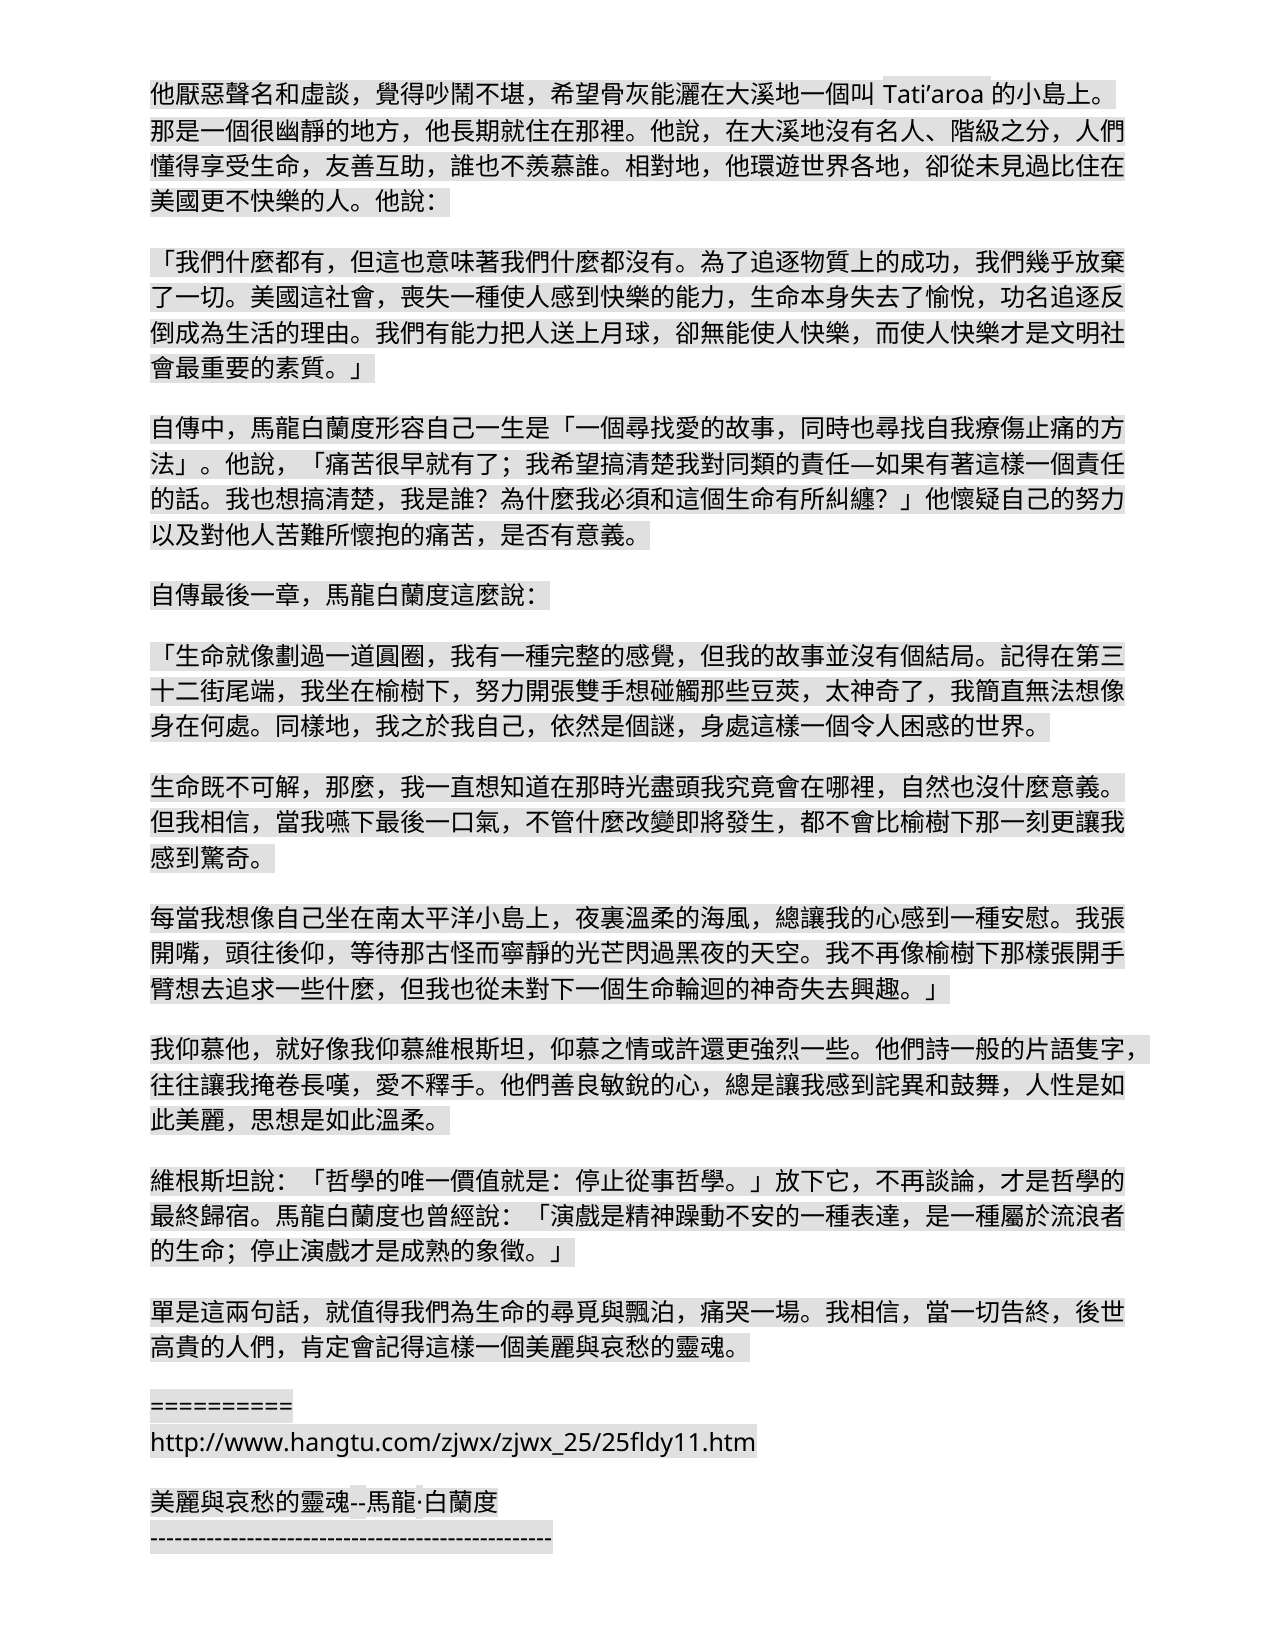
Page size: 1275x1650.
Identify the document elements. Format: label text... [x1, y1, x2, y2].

text 單是這兩句話，就值得我們為生命的尋覓與飄泊，痛哭一場。我相信，當一切告終，後世高貴的人們，肯定會記得這樣一個美麗與哀愁的靈魂。 [150, 1292, 1125, 1362]
text 「我們什麼都有，但這也意味著我們什麼都沒有。為了追逐物質上的成功，我們幾乎放棄了一切。美國這社會，喪失一種使人感到快樂的能力，生命本身失去了愉悅，功名追逐反倒成為生活的理由。我們有能力把人送上月球，卻無能使人快樂，而使人快樂才是文明社會最重要的素質。」 [150, 242, 1125, 383]
text 美麗與哀愁的靈魂--馬龍·白蘭度 -------------------------------------------------- [150, 1483, 1125, 1554]
text 「生命就像劃過一道圓圈，我有一種完整的感覺，但我的故事並沒有個結局。記得在第三十二街尾端，我坐在榆樹下，努力開張雙手想碰觸那些豆莢，太神奇了，我簡直無法想像身在何處。同樣地，我之於我自己，依然是個謎，身處這樣一個令人困惑的世界。 [150, 635, 1125, 742]
text ========== http://www.hangtu.com/zjwx/zjwx_25/25fldy11.htm [150, 1387, 1125, 1458]
text 自傳最後一章，馬龍白蘭度這麼說： [150, 575, 1125, 610]
text 他厭惡聲名和虛談，覺得吵鬧不堪，希望骨灰能灑在大溪地一個叫 Tati’aroa 的小島上。那是一個很幽靜的地方，他長期就住在那裡。他說，在大溪地沒有名人、階級之分，人們懂得享受生命，友善互助，誰也不羨慕誰。相對地，他環遊世界各地，卻從未見過比住在美國更不快樂的人。他說： [150, 75, 1125, 217]
text 自傳中，馬龍白蘭度形容自己一生是「一個尋找愛的故事，同時也尋找自我療傷止痛的方法」。他說，「痛苦很早就有了；我希望搞清楚我對同類的責任—如果有著這樣一個責任的話。我也想搞清楚，我是誰？為什麼我必須和這個生命有所糾纏？」他懷疑自己的努力以及對他人苦難所懷抱的痛苦，是否有意義。 [150, 408, 1125, 550]
text 每當我想像自己坐在南太平洋小島上，夜裏溫柔的海風，總讓我的心感到一種安慰。我張開嘴，頭往後仰，等待那古怪而寧靜的光芒閃過黑夜的天空。我不再像榆樹下那樣張開手臂想去追求一些什麼，但我也從未對下一個生命輪迴的神奇失去興趣。」 [150, 898, 1125, 1004]
text 我仰慕他，就好像我仰慕維根斯坦，仰慕之情或許還更強烈一些。他們詩一般的片語隻字，往往讓我掩卷長嘆，愛不釋手。他們善良敏銳的心，總是讓我感到詫異和鼓舞，人性是如此美麗，思想是如此溫柔。 [150, 1029, 1125, 1135]
text 維根斯坦說：「哲學的唯一價值就是：停止從事哲學。」放下它，不再談論，才是哲學的最終歸宿。馬龍白蘭度也曾經說：「演戲是精神躁動不安的一種表達，是一種屬於流浪者的生命；停止演戲才是成熟的象徵。」 [150, 1160, 1125, 1267]
text 生命既不可解，那麼，我一直想知道在那時光盡頭我究竟會在哪裡，自然也沒什麼意義。但我相信，當我嚥下最後一口氣，不管什麼改變即將發生，都不會比榆樹下那一刻更讓我感到驚奇。 [150, 767, 1125, 873]
